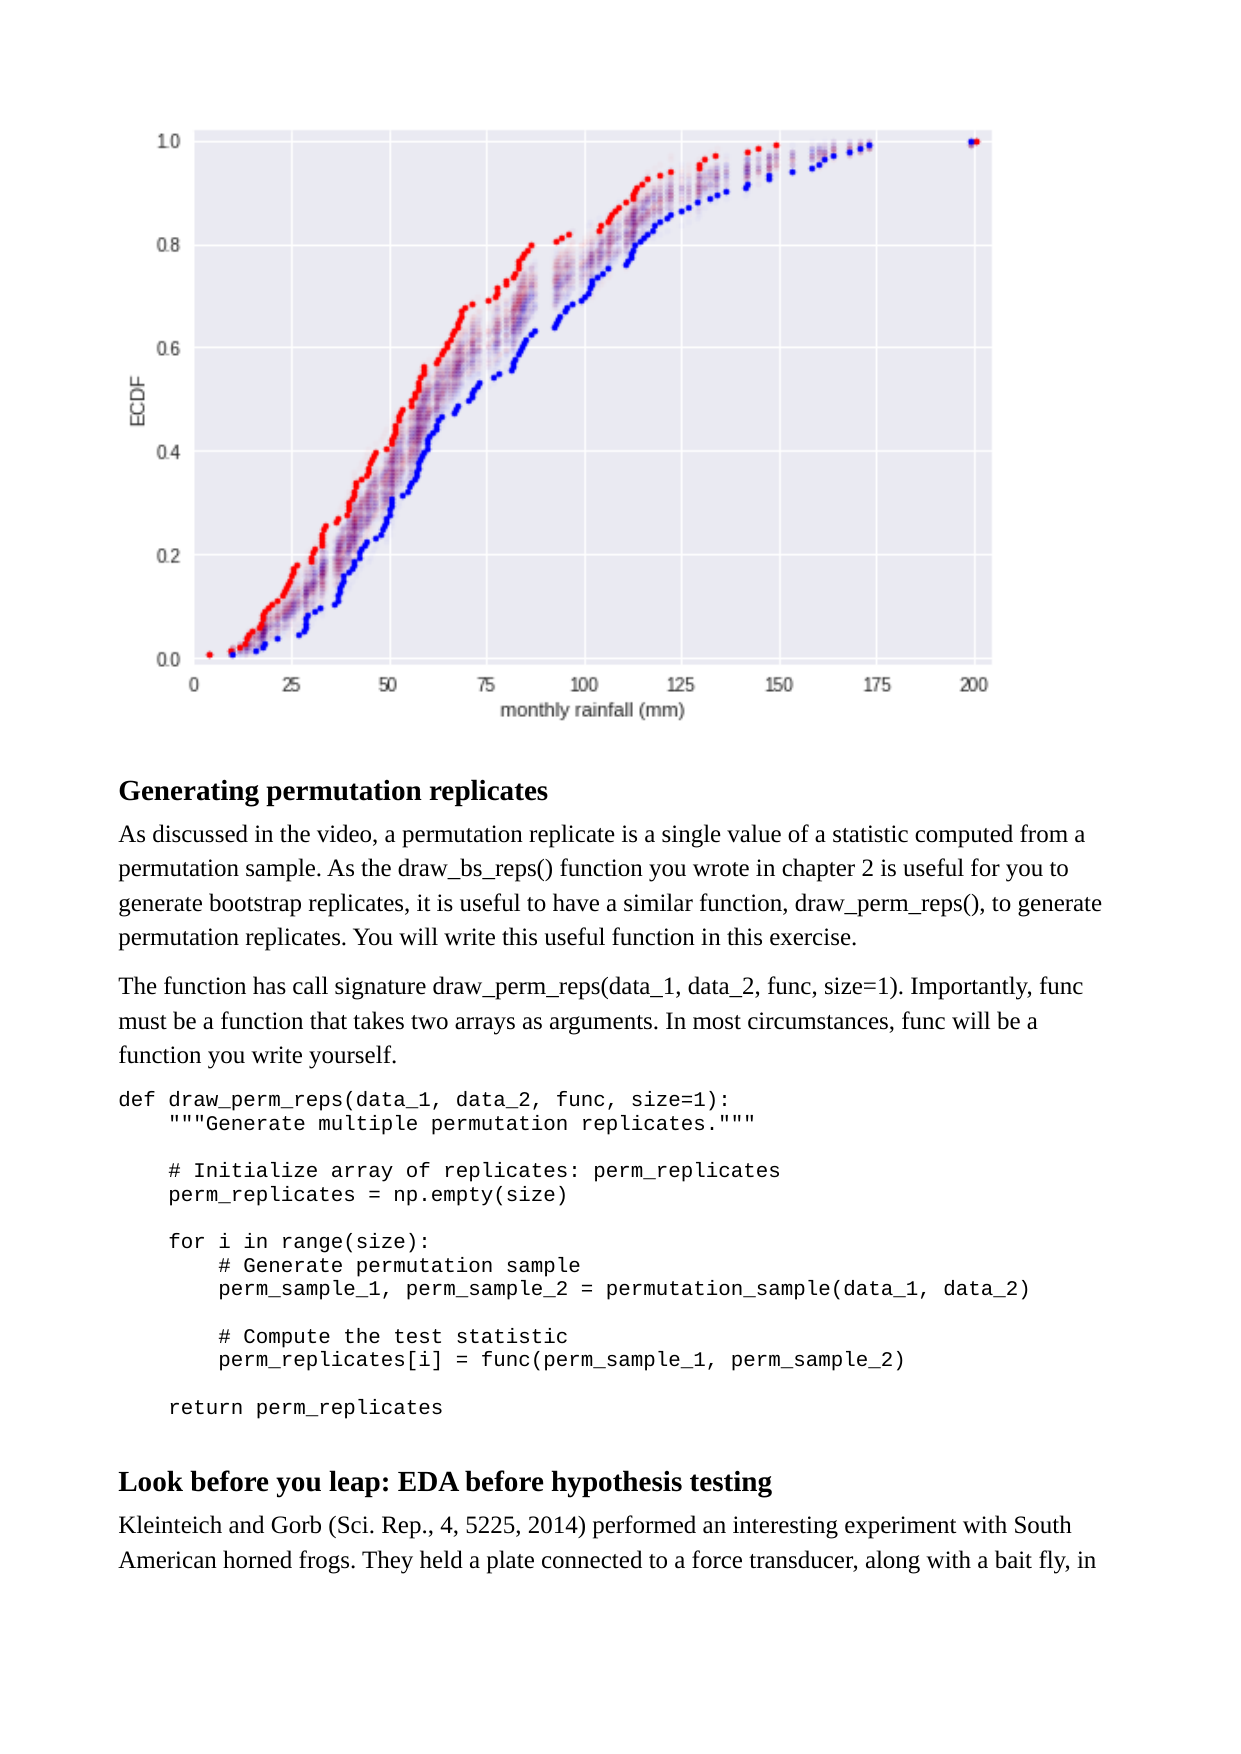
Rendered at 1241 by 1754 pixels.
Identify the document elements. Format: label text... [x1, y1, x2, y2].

text # Generate permutation sample [118, 1255, 1122, 1278]
subtitle Generating permutation replicates [118, 773, 1122, 806]
text # Initialize array of replicates: perm_replicates [118, 1160, 1122, 1184]
text perm_sample_1, perm_sample_2 = permutation_sample(data_1, data_2) [118, 1278, 1122, 1302]
text The function has call signature draw_perm_reps(data_1, data_2, func, size=1). Importantly, func must be a function that takes two arrays as arguments. In most circumstances, func will be a function you write yourself. [118, 971, 1122, 1069]
text Kleinteich and Gorb (Sci. Rep., 4, 5225, 2014) performed an interesting experiment with South American horned frogs. They held a plate connected to a force transducer, along with a bait fly, in [118, 1510, 1122, 1574]
text perm_replicates = np.empty(size) [118, 1184, 1122, 1207]
text for i in range(size): [118, 1231, 1122, 1255]
text # Compute the test statistic [118, 1326, 1122, 1349]
text def draw_perm_reps(data_1, data_2, func, size=1): [118, 1089, 1122, 1113]
text """Generate multiple permutation replicates.""" [118, 1113, 1122, 1137]
text return perm_replicates [118, 1397, 1122, 1420]
text As discussed in the video, a permutation replicate is a single value of a statistic computed from a permutation sample. As the draw_bs_reps() function you wrote in chapter 2 is useful for you to generate bootstrap replicates, it is useful to have a similar function, draw_perm_reps(), to generate permutation replicates. You will write this useful function in this exercise. [118, 819, 1122, 951]
text perm_replicates[i] = func(perm_sample_1, perm_sample_2) [118, 1349, 1122, 1373]
picture [118, 118, 1003, 733]
subtitle Look before you leap: EDA before hypothesis testing [118, 1464, 1122, 1498]
